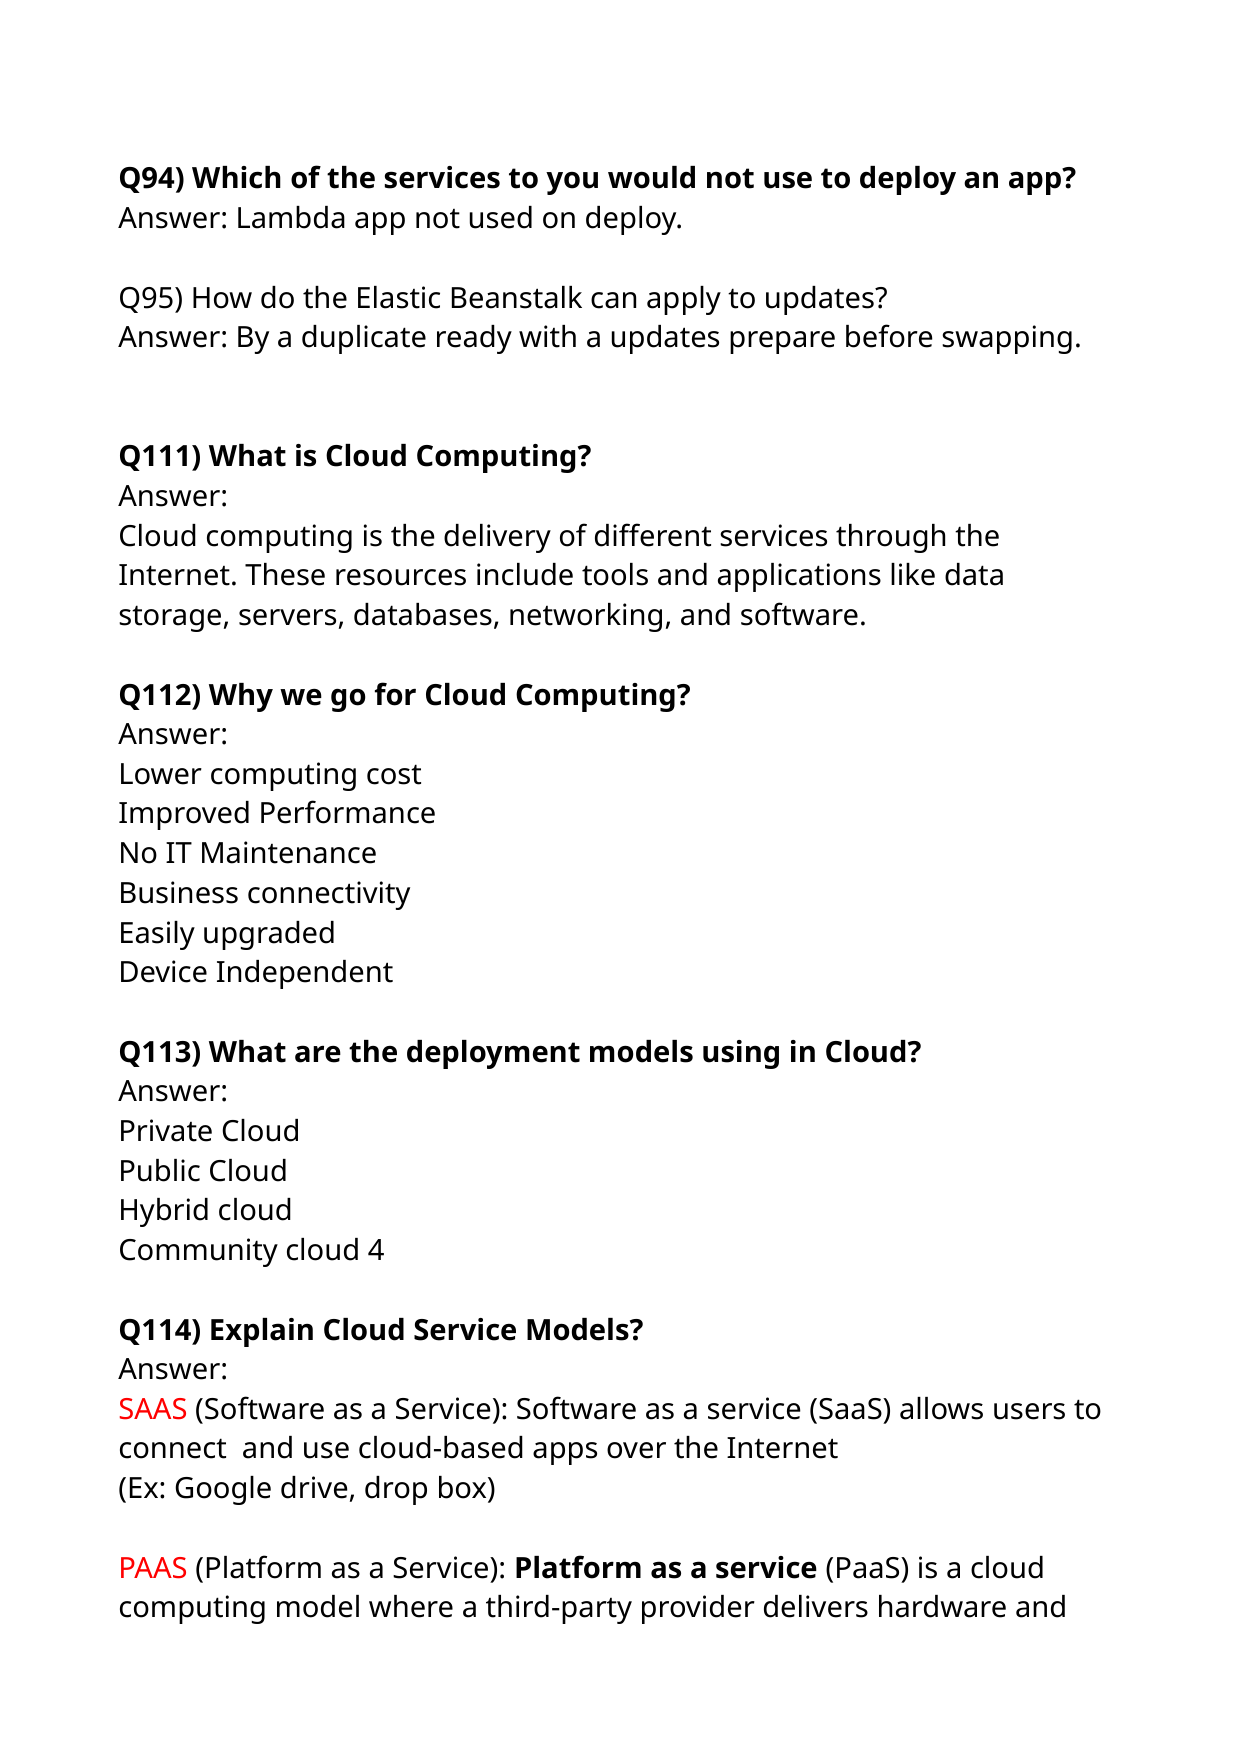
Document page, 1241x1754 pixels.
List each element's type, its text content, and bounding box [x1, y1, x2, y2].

text Community cloud 4 [118, 1229, 1122, 1269]
text Answer: By a duplicate ready with a updates prepare before swapping. [118, 317, 1122, 356]
text Cloud computing is the delivery of different services through the Internet. These resources include tools and applications like data storage, servers, databases, networking, and software. [118, 515, 1122, 634]
text Answer: [118, 475, 1122, 515]
text Q114) Explain Cloud Service Models? [118, 1309, 1122, 1348]
text Answer: [118, 1348, 1122, 1388]
text (Ex: Google drive, drop box) [118, 1467, 1122, 1507]
text Device Independent [118, 952, 1122, 991]
text Private Cloud [118, 1110, 1122, 1150]
text Q111) What is Cloud Computing? [118, 436, 1122, 475]
text No IT Maintenance [118, 832, 1122, 872]
text Q95) How do the Elastic Beanstalk can apply to updates? [118, 277, 1122, 317]
text Business connectivity [118, 872, 1122, 912]
text Answer: Lambda app not used on deploy. [118, 197, 1122, 237]
text Lower computing cost [118, 753, 1122, 793]
text Answer: [118, 1071, 1122, 1110]
text Q113) What are the deployment models using in Cloud? [118, 1031, 1122, 1071]
text Answer: [118, 713, 1122, 753]
text Improved Performance [118, 793, 1122, 832]
text PAAS (Platform as a Service): Platform as a service (PaaS) is a cloud computing model where a third-party provider delivers hardware and [118, 1547, 1122, 1626]
text Hybrid cloud [118, 1190, 1122, 1229]
text Public Cloud [118, 1150, 1122, 1190]
text Q112) Why we go for Cloud Computing? [118, 674, 1122, 713]
text Q94) Which of the services to you would not use to deploy an app? [118, 158, 1122, 197]
text Easily upgraded [118, 912, 1122, 952]
text SAAS (Software as a Service): Software as a service (SaaS) allows users to connect and use cloud-based apps over the Internet [118, 1388, 1122, 1467]
